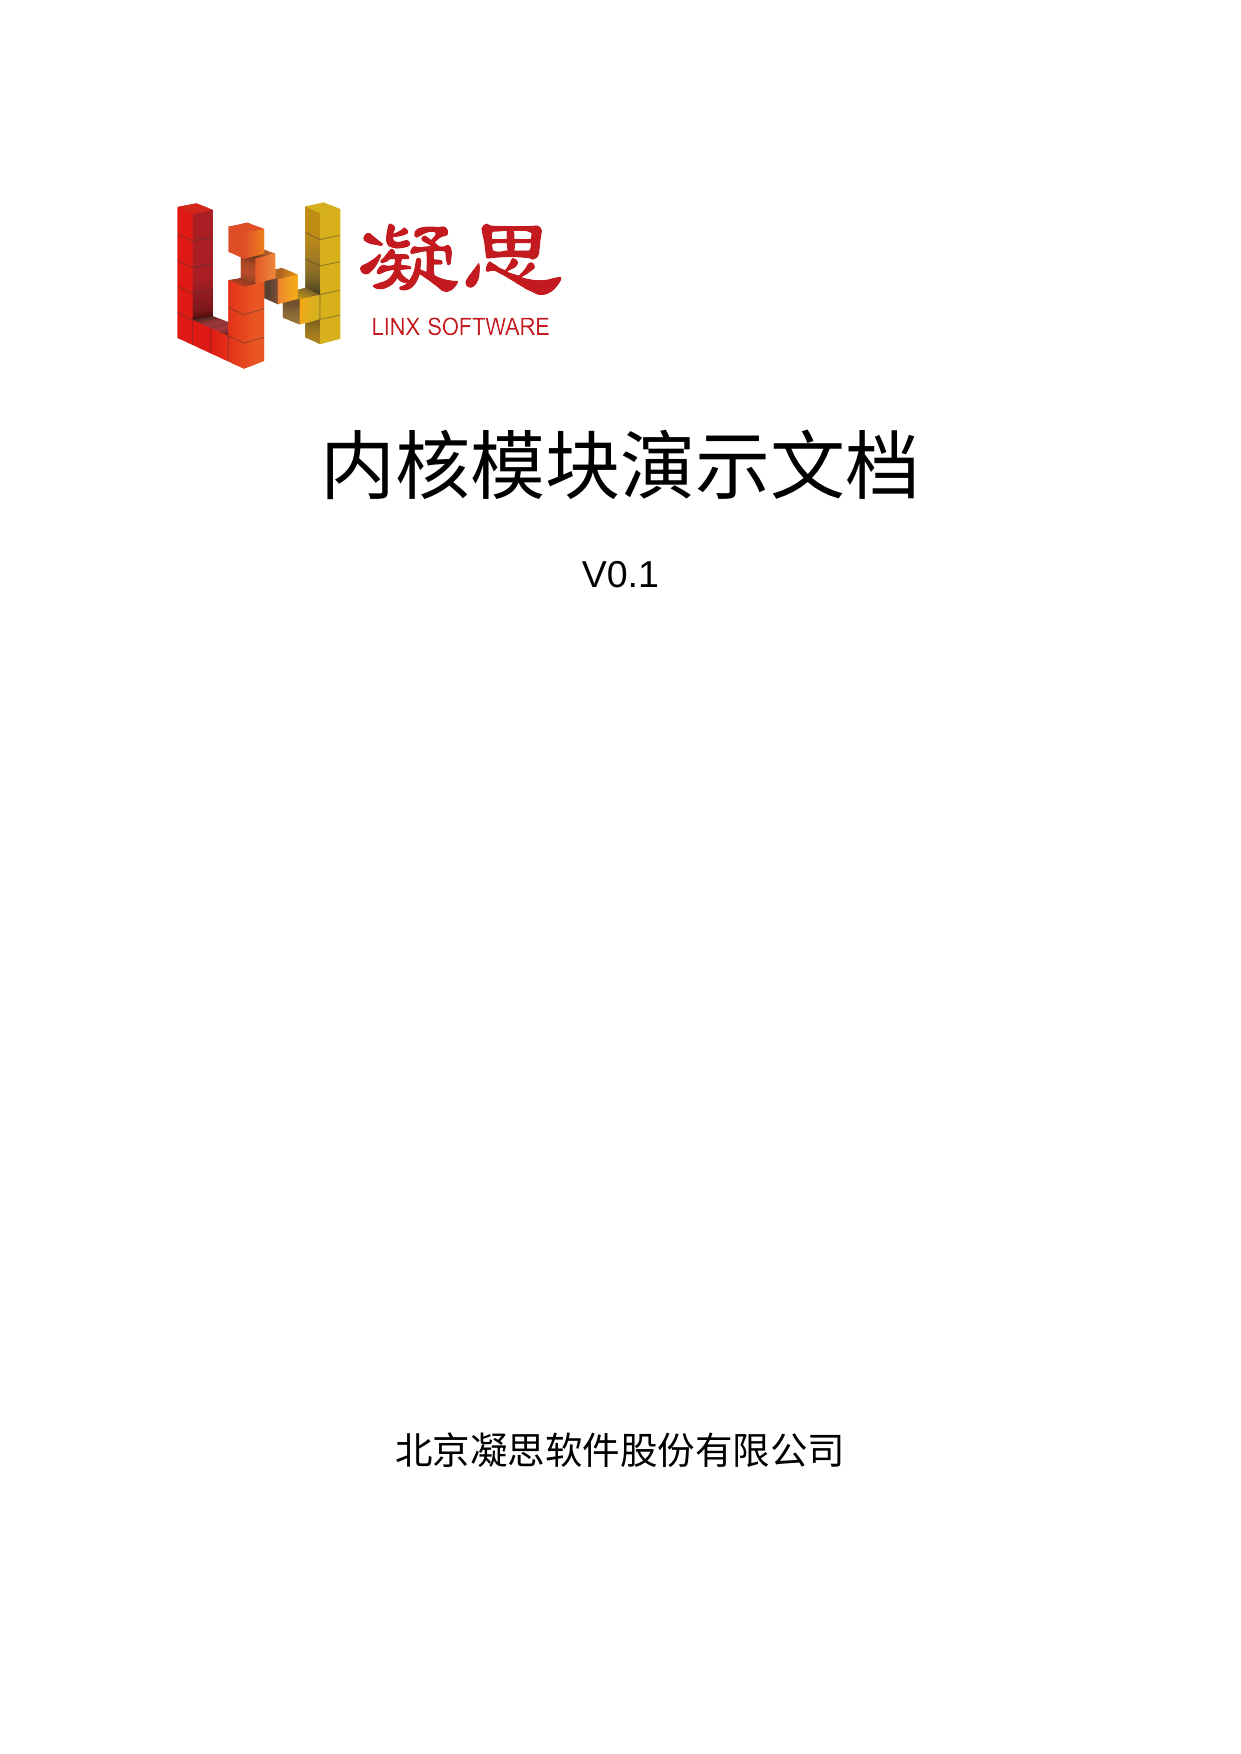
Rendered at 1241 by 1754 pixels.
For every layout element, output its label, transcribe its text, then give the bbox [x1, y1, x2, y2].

picture [177, 202, 562, 369]
title 内核模块演示文档 [177, 406, 1063, 515]
title V0.1 [177, 552, 1063, 596]
title 北京凝思软件股份有限公司 [177, 1421, 1063, 1475]
